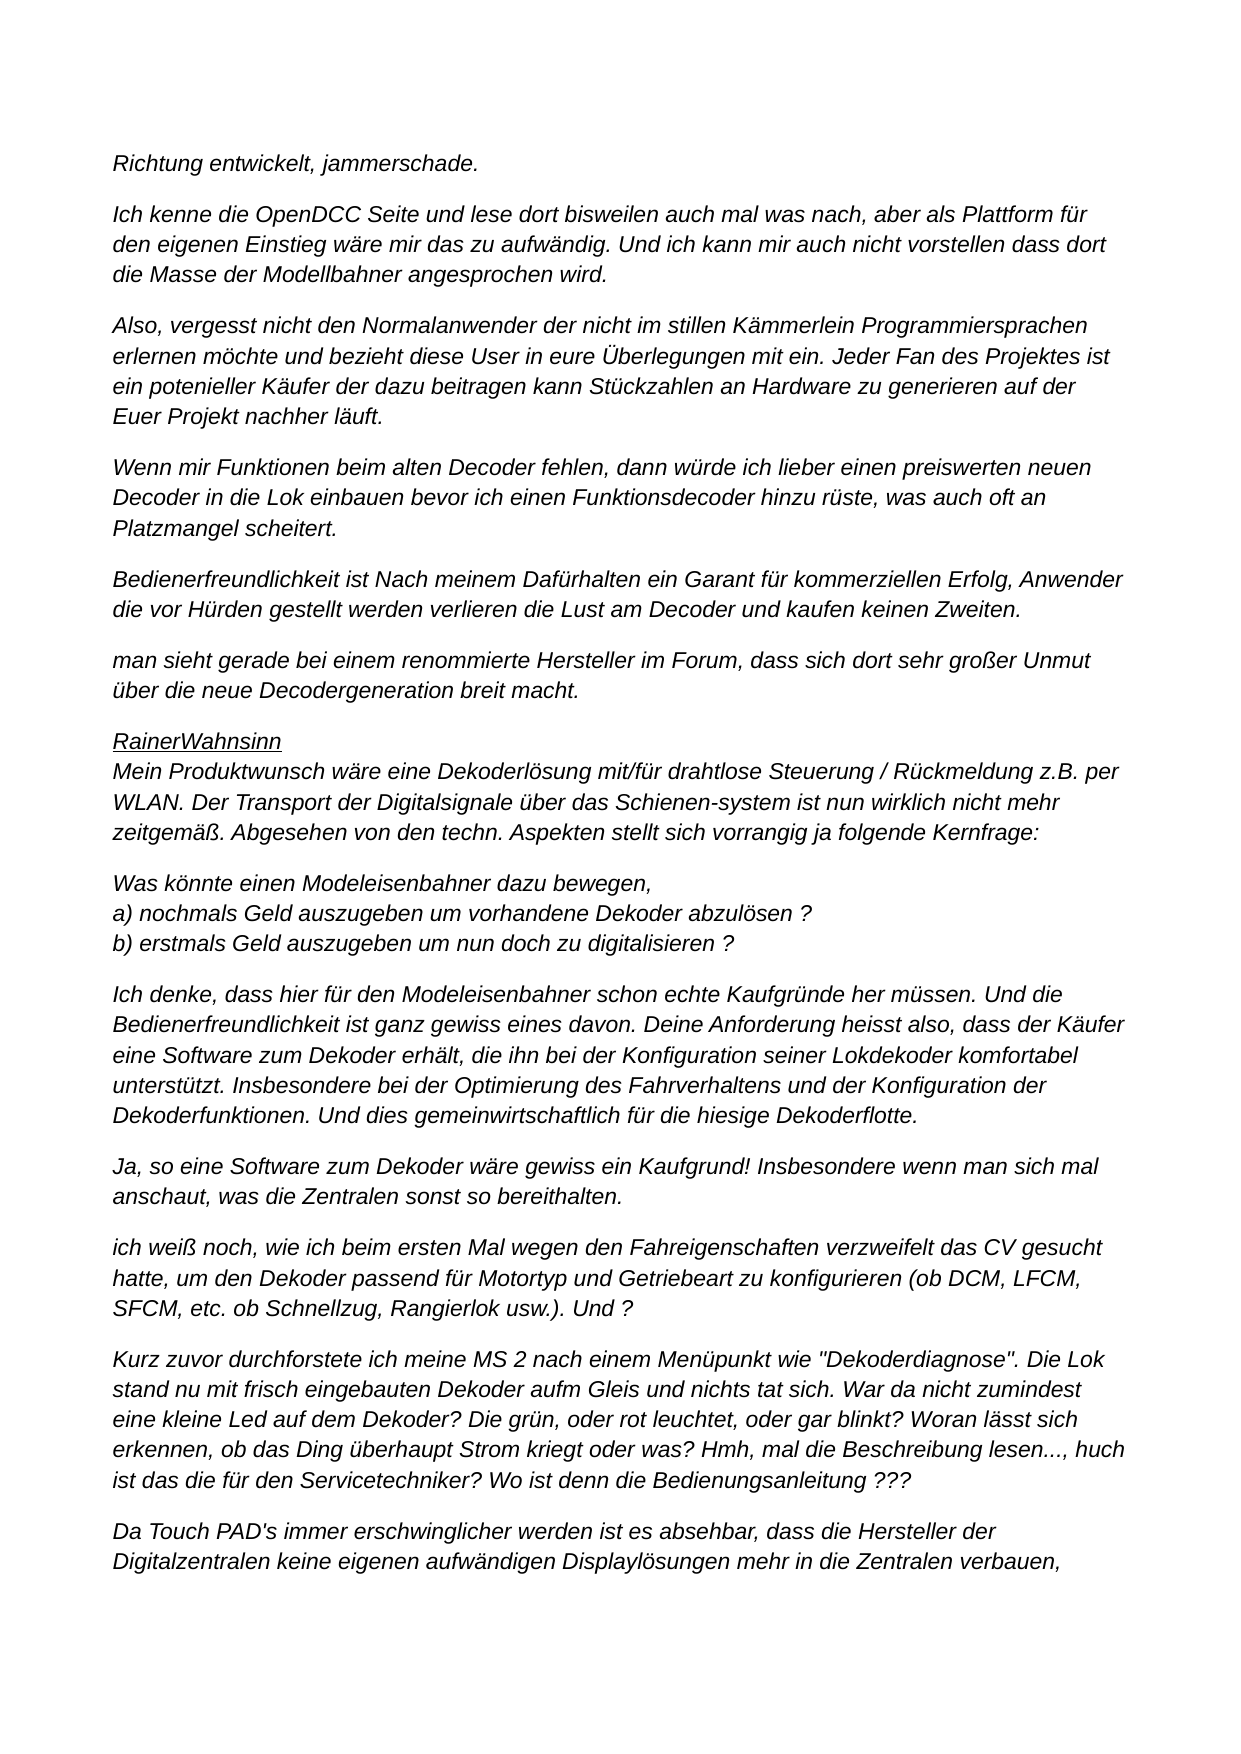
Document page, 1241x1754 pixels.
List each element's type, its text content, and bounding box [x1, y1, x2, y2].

text Kurz zuvor durchforstete ich meine MS 2 nach einem Menüpunkt wie "Dekoderdiagnose". Die Lok stand nu mit frisch eingebauten Dekoder aufm Gleis und nichts tat sich. War da nicht zumindest eine kleine Led auf dem Dekoder? Die grün, oder rot leuchtet, oder gar blinkt? Woran lässt sich erkennen, ob das Ding überhaupt Strom kriegt oder was? Hmh, mal die Beschreibung lesen..., huch ist das die für den Servicetechniker? Wo ist denn die Bedienungsanleitung ??? [112, 1346, 1128, 1493]
text Ich kenne die OpenDCC Seite und lese dort bisweilen auch mal was nach, aber als Plattform für den eigenen Einstieg wäre mir das zu aufwändig. Und ich kann mir auch nicht vorstellen dass dort die Masse der Modellbahner angesprochen wird. [112, 201, 1128, 288]
text Was könnte einen Modeleisenbahner dazu bewegen, a) nochmals Geld auszugeben um vorhandene Dekoder abzulösen ? b) erstmals Geld auszugeben um nun doch zu digitalisieren ? [112, 870, 1128, 957]
text ich weiß noch, wie ich beim ersten Mal wegen den Fahreigenschaften verzweifelt das CV gesucht hatte, um den Dekoder passend für Motortyp und Getriebeart zu konfigurieren (ob DCM, LFCM, SFCM, etc. ob Schnellzug, Rangierlok usw.). Und ? [112, 1234, 1128, 1321]
text Bedienerfreundlichkeit ist Nach meinem Dafürhalten ein Garant für kommerziellen Erfolg, Anwender die vor Hürden gestellt werden verlieren die Lust am Decoder und kaufen keinen Zweiten. [112, 566, 1128, 622]
text Richtung entwickelt, jammerschade. [112, 150, 1128, 176]
text RainerWahnsinn Mein Produktwunsch wäre eine Dekoderlösung mit/für drahtlose Steuerung / Rückmeldung z.B. per WLAN. Der Transport der Digitalsignale über das Schienen-system ist nun wirklich nicht mehr zeitgemäß. Abgesehen von den techn. Aspekten stellt sich vorrangig ja folgende Kernfrage: [112, 728, 1128, 845]
text man sieht gerade bei einem renommierte Hersteller im Forum, dass sich dort sehr großer Unmut über die neue Decodergeneration breit macht. [112, 647, 1128, 703]
text Also, vergesst nicht den Normalanwender der nicht im stillen Kämmerlein Programmiersprachen erlernen möchte und bezieht diese User in eure Überlegungen mit ein. Jeder Fan des Projektes ist ein potenieller Käufer der dazu beitragen kann Stückzahlen an Hardware zu generieren auf der Euer Projekt nachher läuft. [112, 312, 1128, 429]
text Ja, so eine Software zum Dekoder wäre gewiss ein Kaufgrund! Insbesondere wenn man sich mal anschaut, was die Zentralen sonst so bereithalten. [112, 1153, 1128, 1210]
text Wenn mir Funktionen beim alten Decoder fehlen, dann würde ich lieber einen preiswerten neuen Decoder in die Lok einbauen bevor ich einen Funktionsdecoder hinzu rüste, was auch oft an Platzmangel scheitert. [112, 454, 1128, 541]
text Ich denke, dass hier für den Modeleisenbahner schon echte Kaufgründe her müssen. Und die Bedienerfreundlichkeit ist ganz gewiss eines davon. Deine Anforderung heisst also, dass der Käufer eine Software zum Dekoder erhält, die ihn bei der Konfiguration seiner Lokdekoder komfortabel unterstützt. Insbesondere bei der Optimierung des Fahrverhaltens und der Konfiguration der Dekoderfunktionen. Und dies gemeinwirtschaftlich für die hiesige Dekoderflotte. [112, 981, 1128, 1128]
text Da Touch PAD's immer erschwinglicher werden ist es absehbar, dass die Hersteller der Digitalzentralen keine eigenen aufwändigen Displaylösungen mehr in die Zentralen verbauen, [112, 1518, 1128, 1574]
